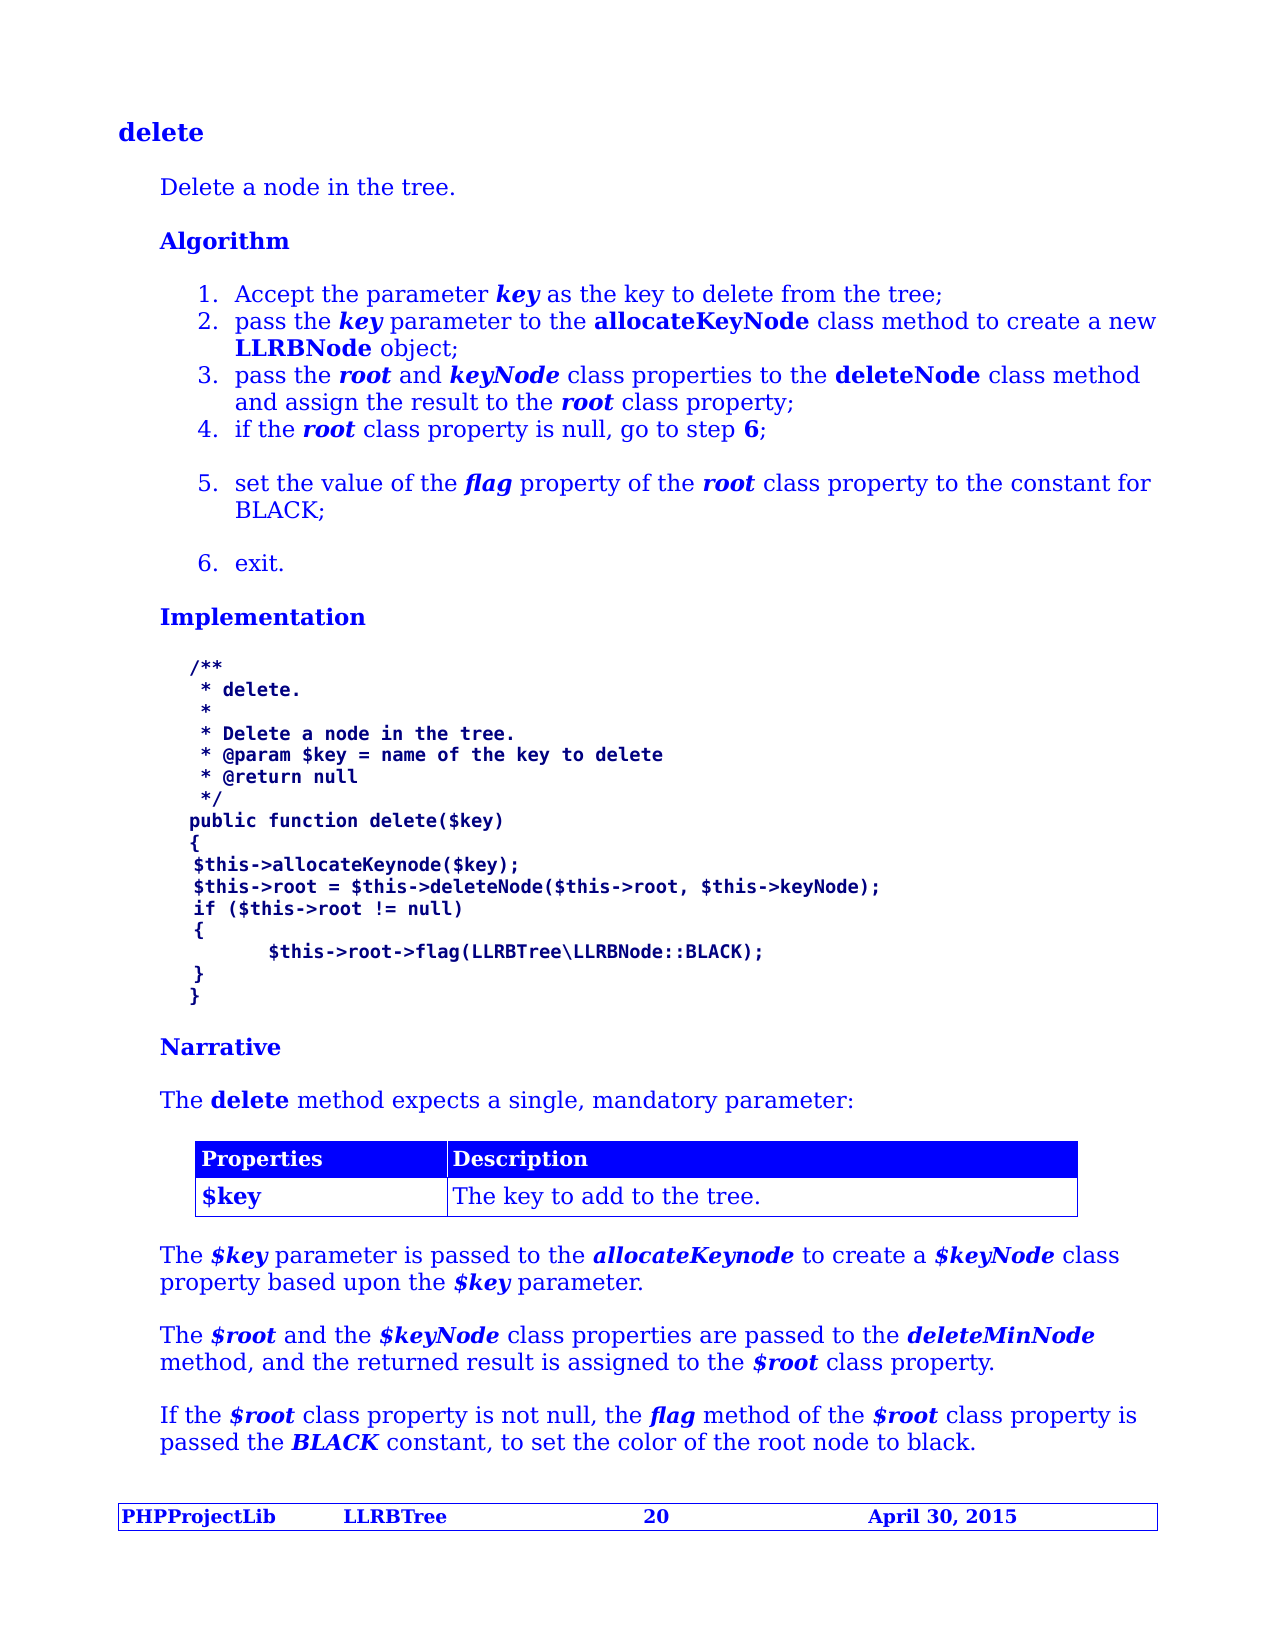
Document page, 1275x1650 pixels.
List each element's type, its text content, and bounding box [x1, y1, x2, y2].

text The delete method expects a single, mandatory parameter: [159, 1087, 1157, 1114]
list * @param $key = name of the key to delete [189, 744, 1157, 766]
title delete [118, 118, 1157, 147]
text If the $root class property is not null, the flag method of the $root class property is passed the BLACK constant, to set the color of the root node to black. [159, 1402, 1157, 1456]
text Implementation [159, 603, 1157, 630]
list $this->root = $this->deleteNode($this->root, $this->keyNode); [189, 876, 1157, 898]
text The $root and the $keyNode class properties are passed to the deleteMinNode method, and the returned result is assigned to the $root class property. [159, 1322, 1157, 1376]
list } [189, 963, 1157, 985]
list public function delete($key) [189, 810, 1157, 832]
list { [189, 832, 1157, 854]
list * [189, 701, 1157, 723]
list $this->allocateKeynode($key); [189, 854, 1157, 876]
list Accept the parameter key as the key to delete from the tree; [197, 281, 1157, 308]
list { [189, 919, 1157, 941]
text Algorithm [159, 227, 1157, 254]
table_cell The key to add to the tree. [448, 1178, 1077, 1216]
list $this->root->flag(LLRBTree\LLRBNode::BLACK); [189, 941, 1157, 963]
list * delete. [189, 679, 1157, 701]
list } [189, 985, 1157, 1007]
list set the value of the flag property of the root class property to the constant for BLACK; [197, 470, 1157, 523]
table_cell $key [196, 1178, 447, 1216]
list exit. [197, 550, 1157, 577]
table_header Properties [196, 1142, 447, 1177]
text The $key parameter is passed to the allocateKeynode to create a $keyNode class property based upon the $key parameter. [159, 1242, 1157, 1296]
list */ [189, 788, 1157, 810]
list pass the root and keyNode class properties to the deleteNode class method and assign the result to the root class property; [197, 362, 1157, 416]
table_header Description [448, 1142, 1077, 1177]
list pass the key parameter to the allocateKeyNode class method to create a new LLRBNode object; [197, 308, 1157, 362]
list * Delete a node in the tree. [189, 723, 1157, 744]
list * @return null [189, 766, 1157, 788]
list if the root class property is null, go to step 6; [197, 416, 1157, 443]
text Delete a node in the tree. [159, 174, 1157, 201]
list /** [189, 657, 1157, 679]
list if ($this->root != null) [189, 898, 1157, 919]
text Narrative [159, 1034, 1157, 1061]
